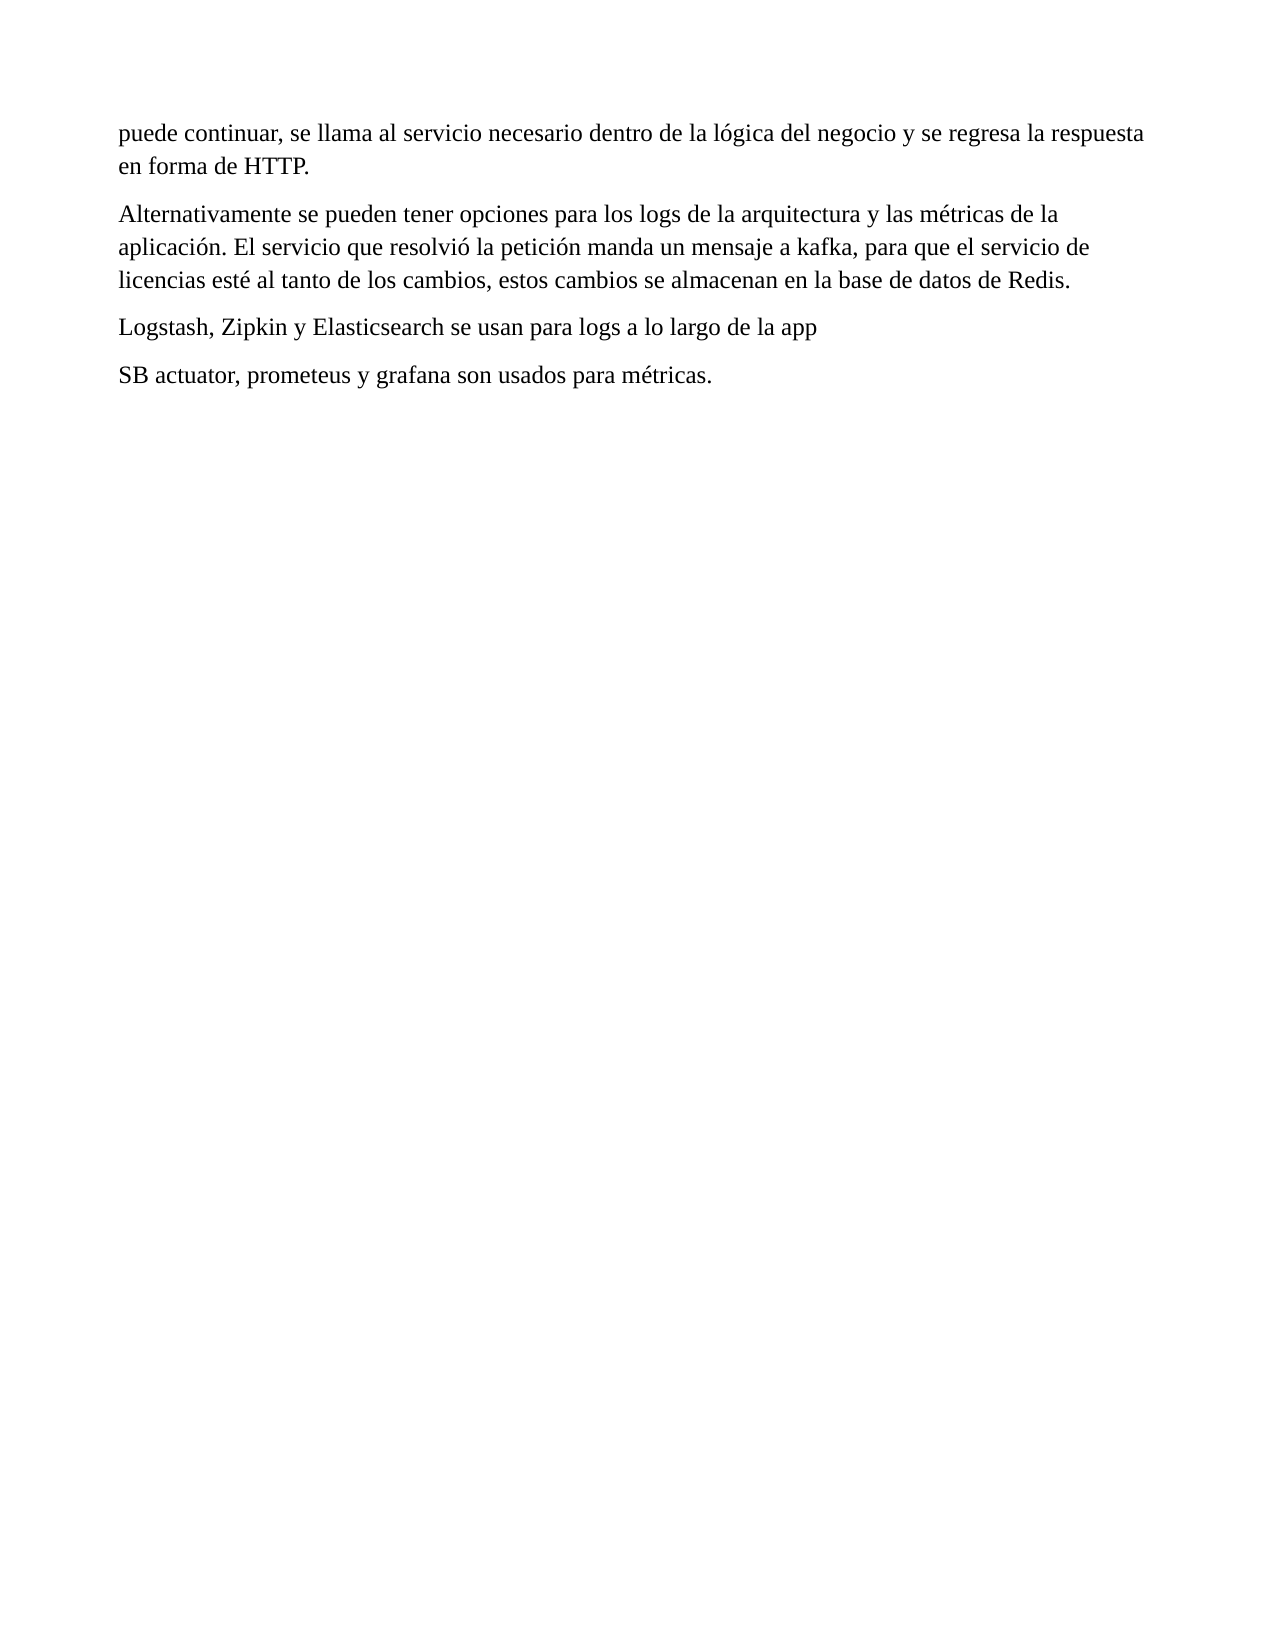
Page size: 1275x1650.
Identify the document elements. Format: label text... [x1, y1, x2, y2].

text Logstash, Zipkin y Elasticsearch se usan para logs a lo largo de la app [118, 312, 1157, 341]
text puede continuar, se llama al servicio necesario dentro de la lógica del negocio y se regresa la respuesta en forma de HTTP. [118, 118, 1157, 180]
text Alternativamente se pueden tener opciones para los logs de la arquitectura y las métricas de la aplicación. El servicio que resolvió la petición manda un mensaje a kafka, para que el servicio de licencias esté al tanto de los cambios, estos cambios se almacenan en la base de datos de Redis. [118, 199, 1157, 293]
text SB actuator, prometeus y grafana son usados para métricas. [118, 360, 1157, 389]
